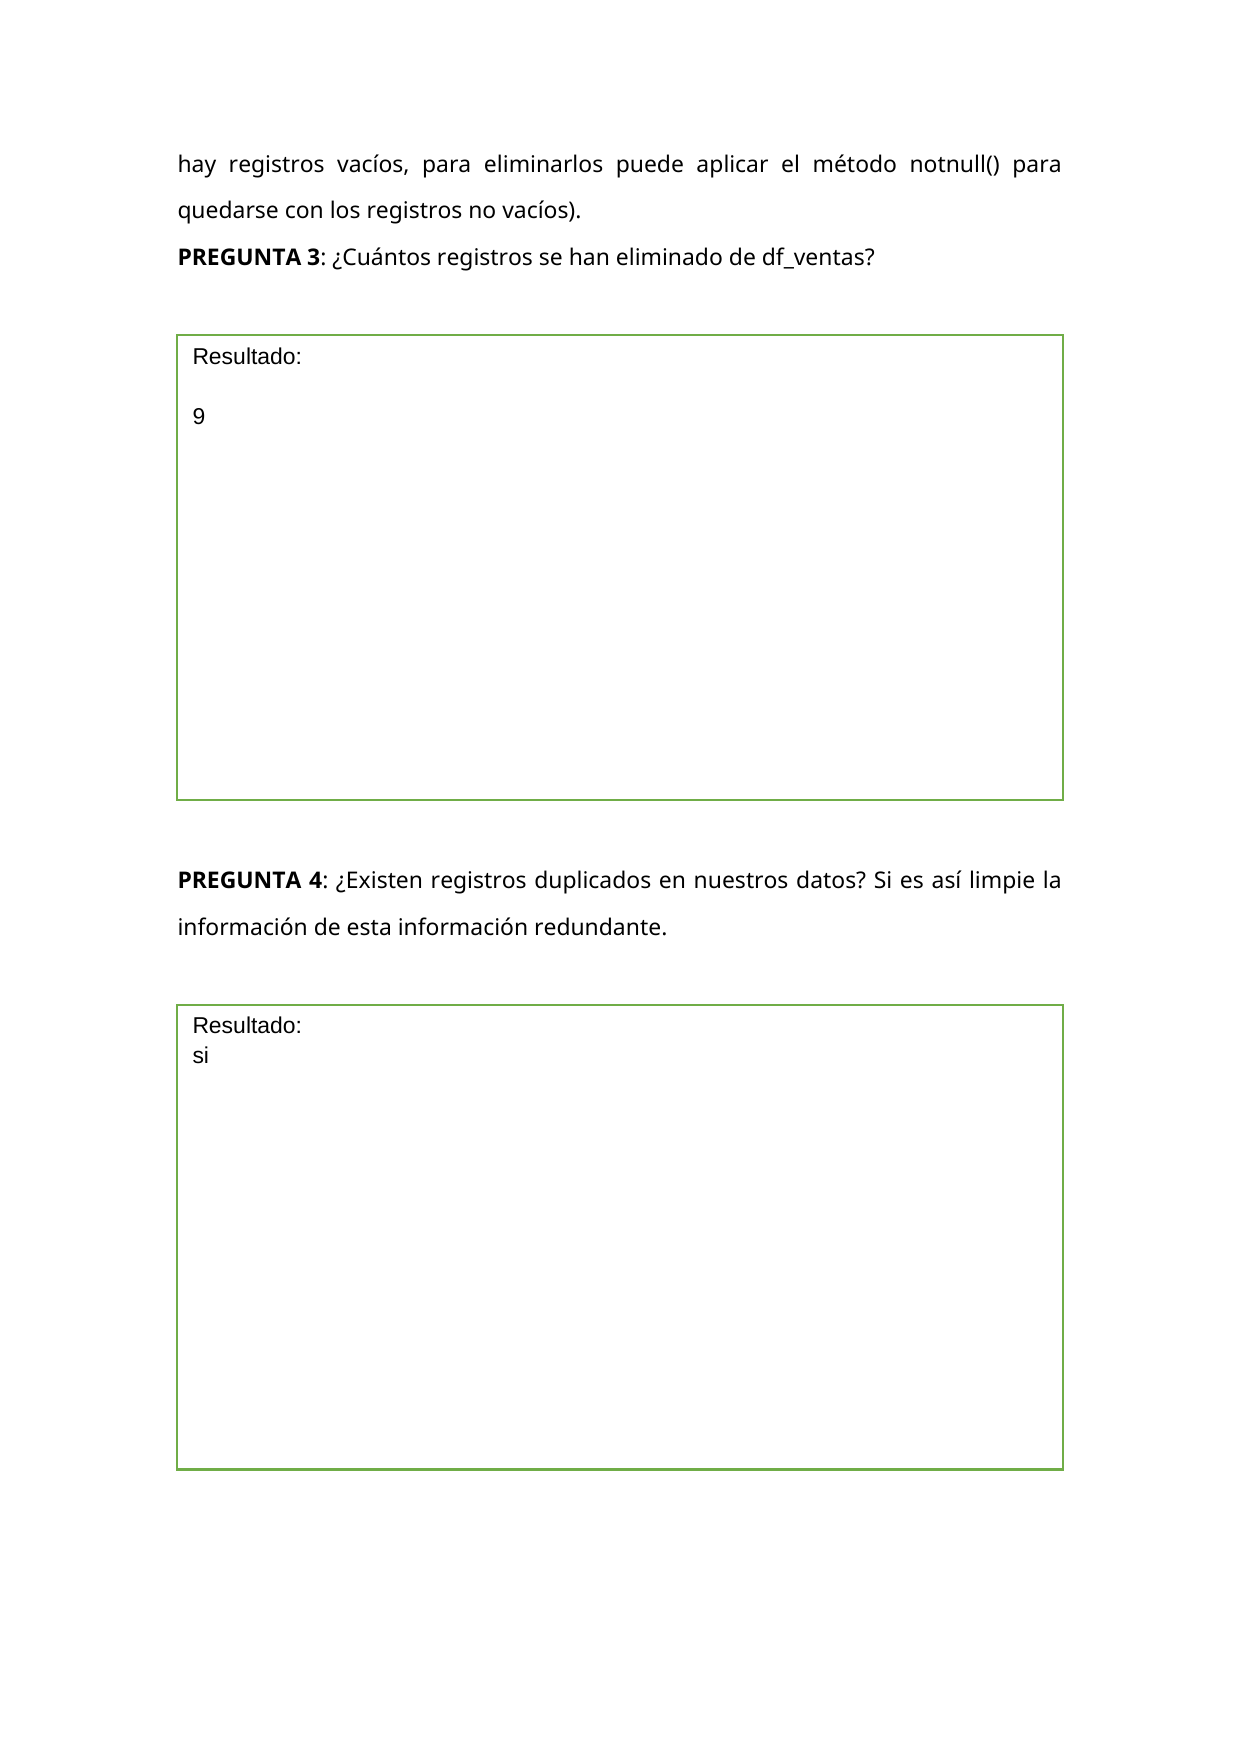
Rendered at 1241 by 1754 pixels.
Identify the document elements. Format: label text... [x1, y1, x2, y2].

text si [192, 1042, 1048, 1069]
text Resultado: [192, 343, 1048, 369]
text hay registros vacíos, para eliminarlos puede aplicar el método notnull() para quedarse con los registros no vacíos). [177, 148, 1063, 226]
text Resultado: [192, 1012, 1048, 1038]
text PREGUNTA 4: ¿Existen registros duplicados en nuestros datos? Si es así limpie la información de esta información redundante. [177, 864, 1063, 942]
text 9 [192, 403, 1048, 429]
text PREGUNTA 3: ¿Cuántos registros se han eliminado de df_ventas? [177, 241, 1063, 273]
